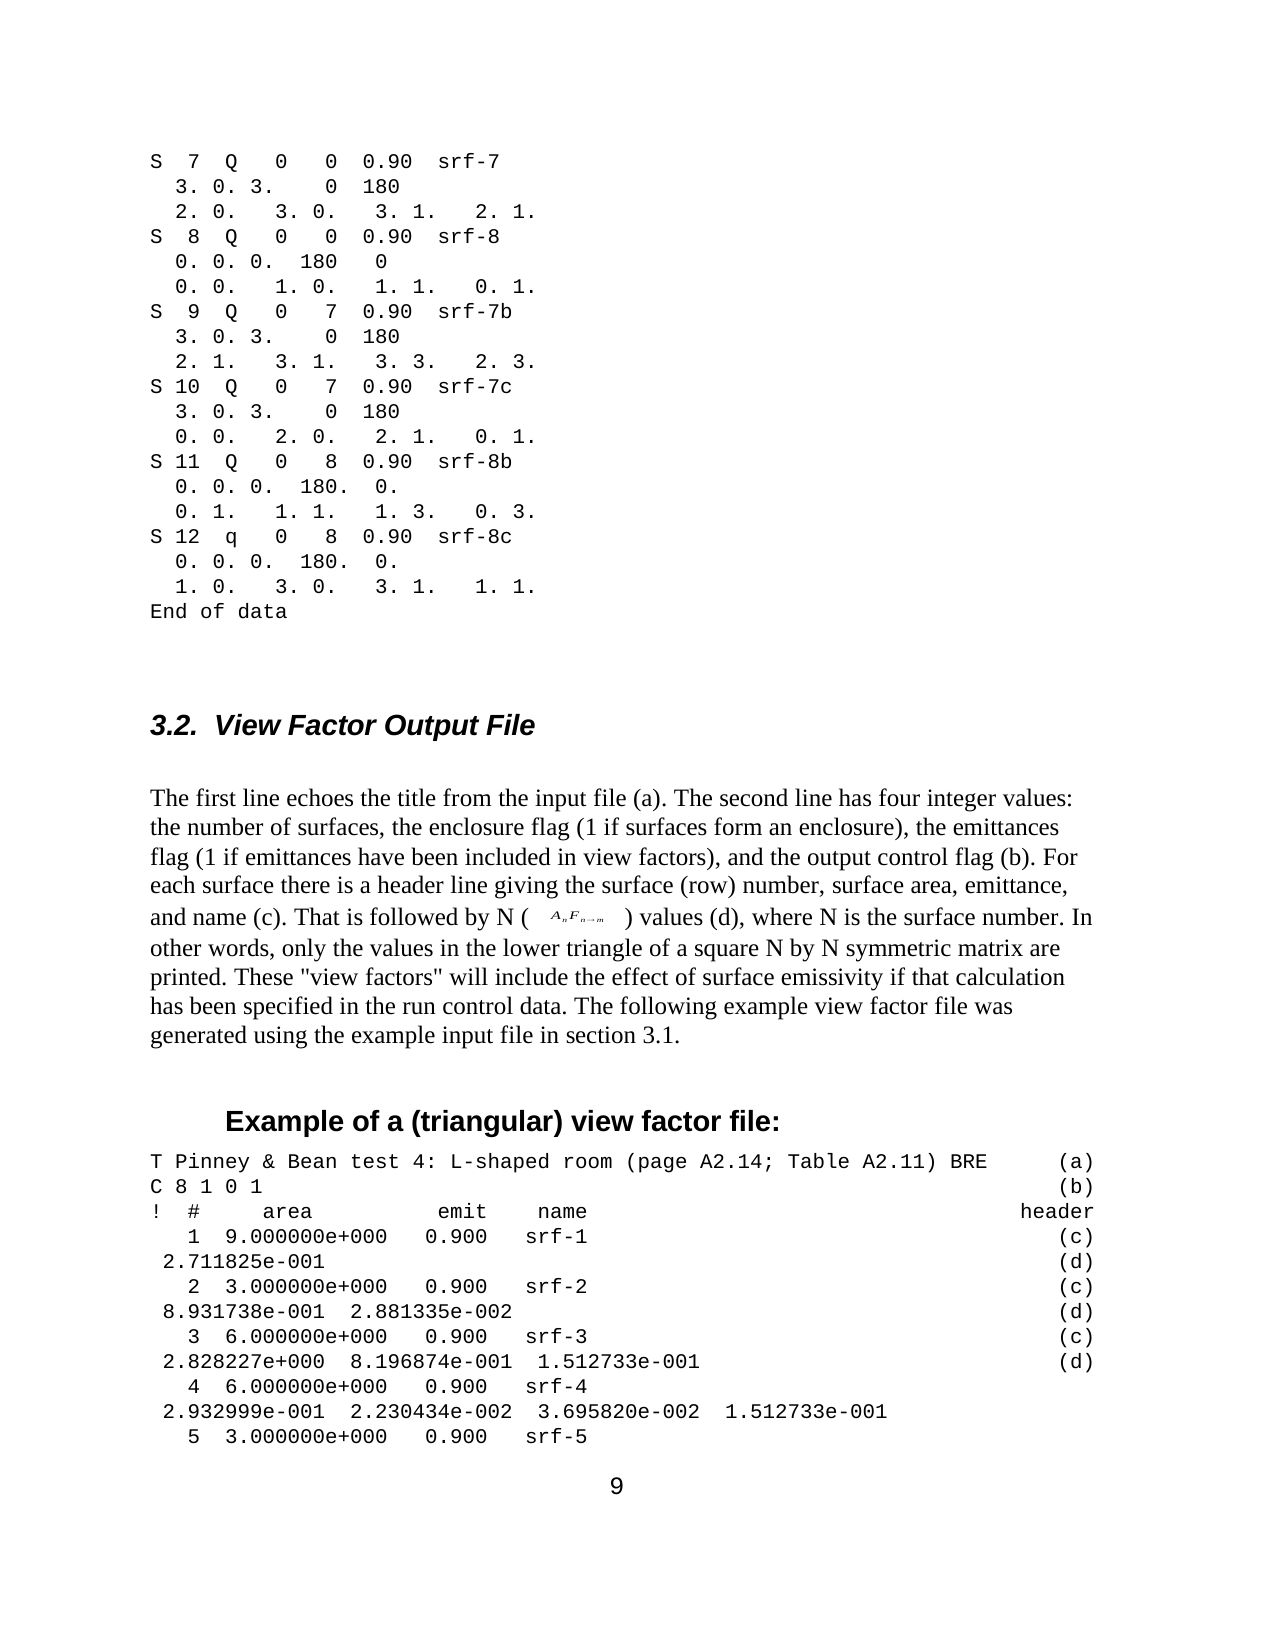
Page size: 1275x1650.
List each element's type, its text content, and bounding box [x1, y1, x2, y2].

text S 10 Q 0 7 0.90 srf‑7c [150, 375, 1095, 400]
text S 12 q 0 8 0.90 srf‑8c [150, 525, 1095, 550]
text C 8 1 0 1 (b) [150, 1174, 1095, 1199]
text 3. 0. 3. 0 180 [150, 400, 1095, 425]
text End of data [150, 600, 1095, 625]
text 0. 0. 0. 180 0 [150, 250, 1095, 275]
text 1. 0. 3. 0. 3. 1. 1. 1. [150, 575, 1095, 600]
text S 8 Q 0 0 0.90 srf‑8 [150, 225, 1095, 250]
subtitle 3.2. View Factor Output File [150, 708, 1095, 742]
text 3. 0. 3. 0 180 [150, 175, 1095, 200]
text 0. 1. 1. 1. 1. 3. 0. 3. [150, 500, 1095, 525]
text 1 9.000000e+000 0.900 srf‑1 (c) [150, 1224, 1095, 1249]
text 0. 0. 0. 180. 0. [150, 550, 1095, 575]
text 3. 0. 3. 0 180 [150, 325, 1095, 350]
subtitle Example of a (triangular) view factor file: [150, 1103, 1095, 1137]
text 0. 0. 1. 0. 1. 1. 0. 1. [150, 275, 1095, 300]
text S 7 Q 0 0 0.90 srf‑7 [150, 150, 1095, 175]
text 5 3.000000e+000 0.900 srf‑5 [150, 1424, 1095, 1449]
text T Pinney & Bean test 4: L‑shaped room (page A2.14; Table A2.11) BRE (a) [150, 1149, 1095, 1174]
text S 9 Q 0 7 0.90 srf‑7b [150, 300, 1095, 325]
text 3 6.000000e+000 0.900 srf‑3 (c) [150, 1324, 1095, 1349]
text 2. 0. 3. 0. 3. 1. 2. 1. [150, 200, 1095, 225]
text 2.711825e‑001 (d) [150, 1249, 1095, 1274]
text 8.931738e‑001 2.881335e‑002 (d) [150, 1299, 1095, 1324]
text 0. 0. 0. 180. 0. [150, 475, 1095, 500]
text The first line echoes the title from the input file (a). The second line has four integer values: the number of surfaces, the enclosure flag (1 if surfaces form an enclosure), the emittances flag (1 if emittances have been included in view factors), and the output control flag (b). For each surface there is a header line giving the surface (row) number, surface area, emittance, and name (c). That is followed by N () values (d), where N is the surface number. In other words, only the values in the lower triangle of a square N by N symmetric matrix are printed. These "view factors" will include the effect of surface emissivity if that calculation has been specified in the run control data. The following example view factor file was generated using the example input file in section 3.1. [150, 783, 1095, 1049]
text 0. 0. 2. 0. 2. 1. 0. 1. [150, 425, 1095, 450]
text 2 3.000000e+000 0.900 srf‑2 (c) [150, 1274, 1095, 1299]
text 2. 1. 3. 1. 3. 3. 2. 3. [150, 350, 1095, 375]
text 2.932999e‑001 2.230434e‑002 3.695820e‑002 1.512733e‑001 [150, 1399, 1095, 1424]
text S 11 Q 0 8 0.90 srf‑8b [150, 450, 1095, 475]
text ! # area emit name header [150, 1199, 1095, 1224]
text 4 6.000000e+000 0.900 srf‑4 [150, 1374, 1095, 1399]
text 2.828227e+000 8.196874e‑001 1.512733e‑001 (d) [150, 1349, 1095, 1374]
